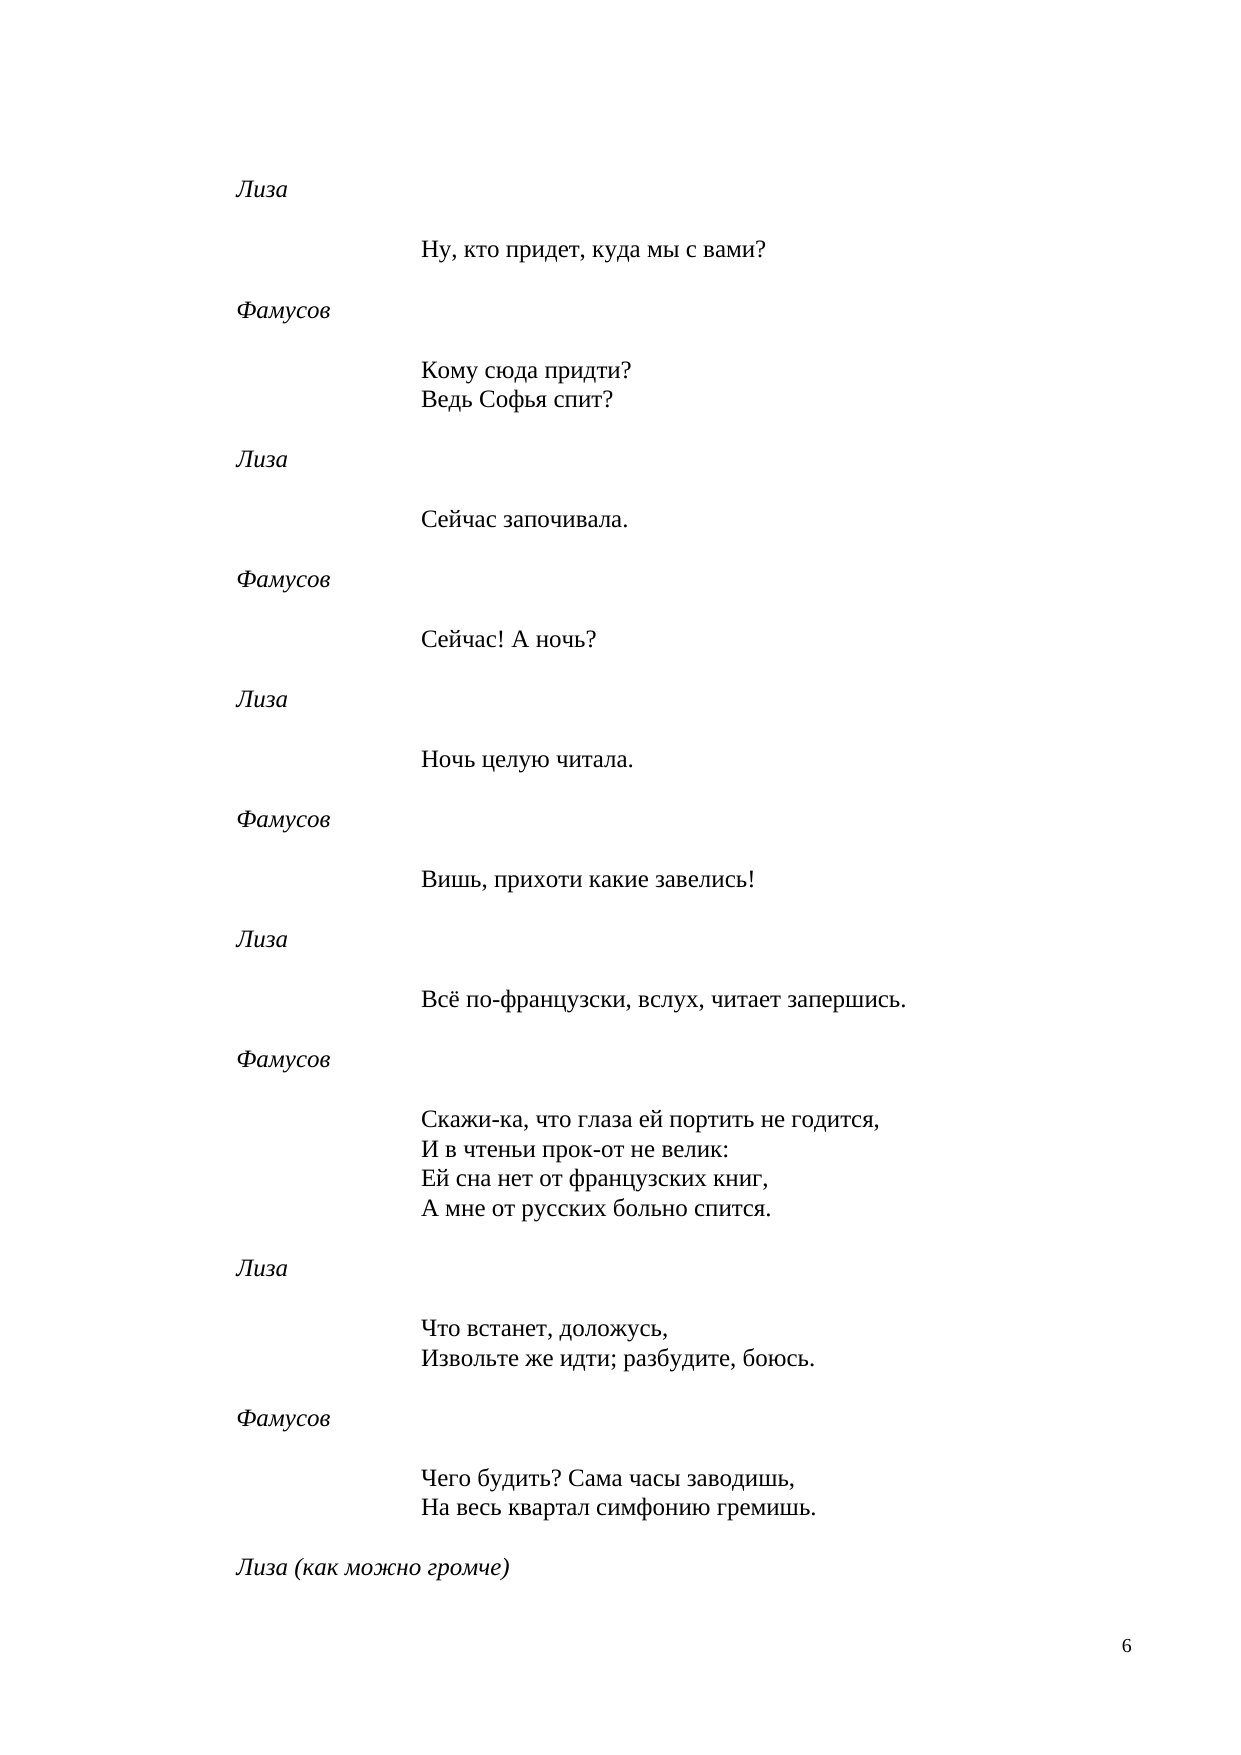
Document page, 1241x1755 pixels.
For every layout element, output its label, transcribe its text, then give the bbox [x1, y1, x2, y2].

text Лиза [236, 174, 1168, 203]
text Чего будить? Сама часы заводишь, На весь квартал симфонию гремишь. [421, 1463, 819, 1521]
text Лиза [236, 924, 1168, 953]
text Лиза [236, 1253, 1168, 1282]
text Фамусов [236, 1403, 1168, 1432]
text Кому сюда придти? Ведь Софья спит? [421, 355, 665, 413]
text Ей сна нет от французских книг, А мне от русских больно спится. [421, 1163, 784, 1222]
text Ну, кто придет, куда мы с вами? [421, 234, 1168, 263]
text Извольте же идти; разбудите, боюсь. [421, 1343, 1168, 1372]
text Скажи-ка, что глаза ей портить не годится, И в чтеньи прок-от не велик: [421, 1104, 893, 1162]
text Вишь, прихоти какие завелись! [421, 864, 1168, 893]
text Лиза [236, 684, 1168, 713]
text Сейчас започивала. [421, 504, 1168, 533]
text Всё по-французски, вслух, читает запершись. [252, 984, 1075, 1013]
text Сейчас! А ночь? [421, 624, 1168, 653]
text Фамусов [236, 804, 1168, 833]
text Фамусов [236, 1044, 1168, 1073]
text Фамусов [236, 564, 1168, 593]
text Ночь целую читала. [421, 744, 1168, 773]
text Лиза [236, 444, 1168, 473]
text Что встанет, доложусь, [421, 1313, 1168, 1342]
text Фамусов [236, 295, 1168, 323]
text Лиза (как можно громче) [236, 1552, 1168, 1581]
